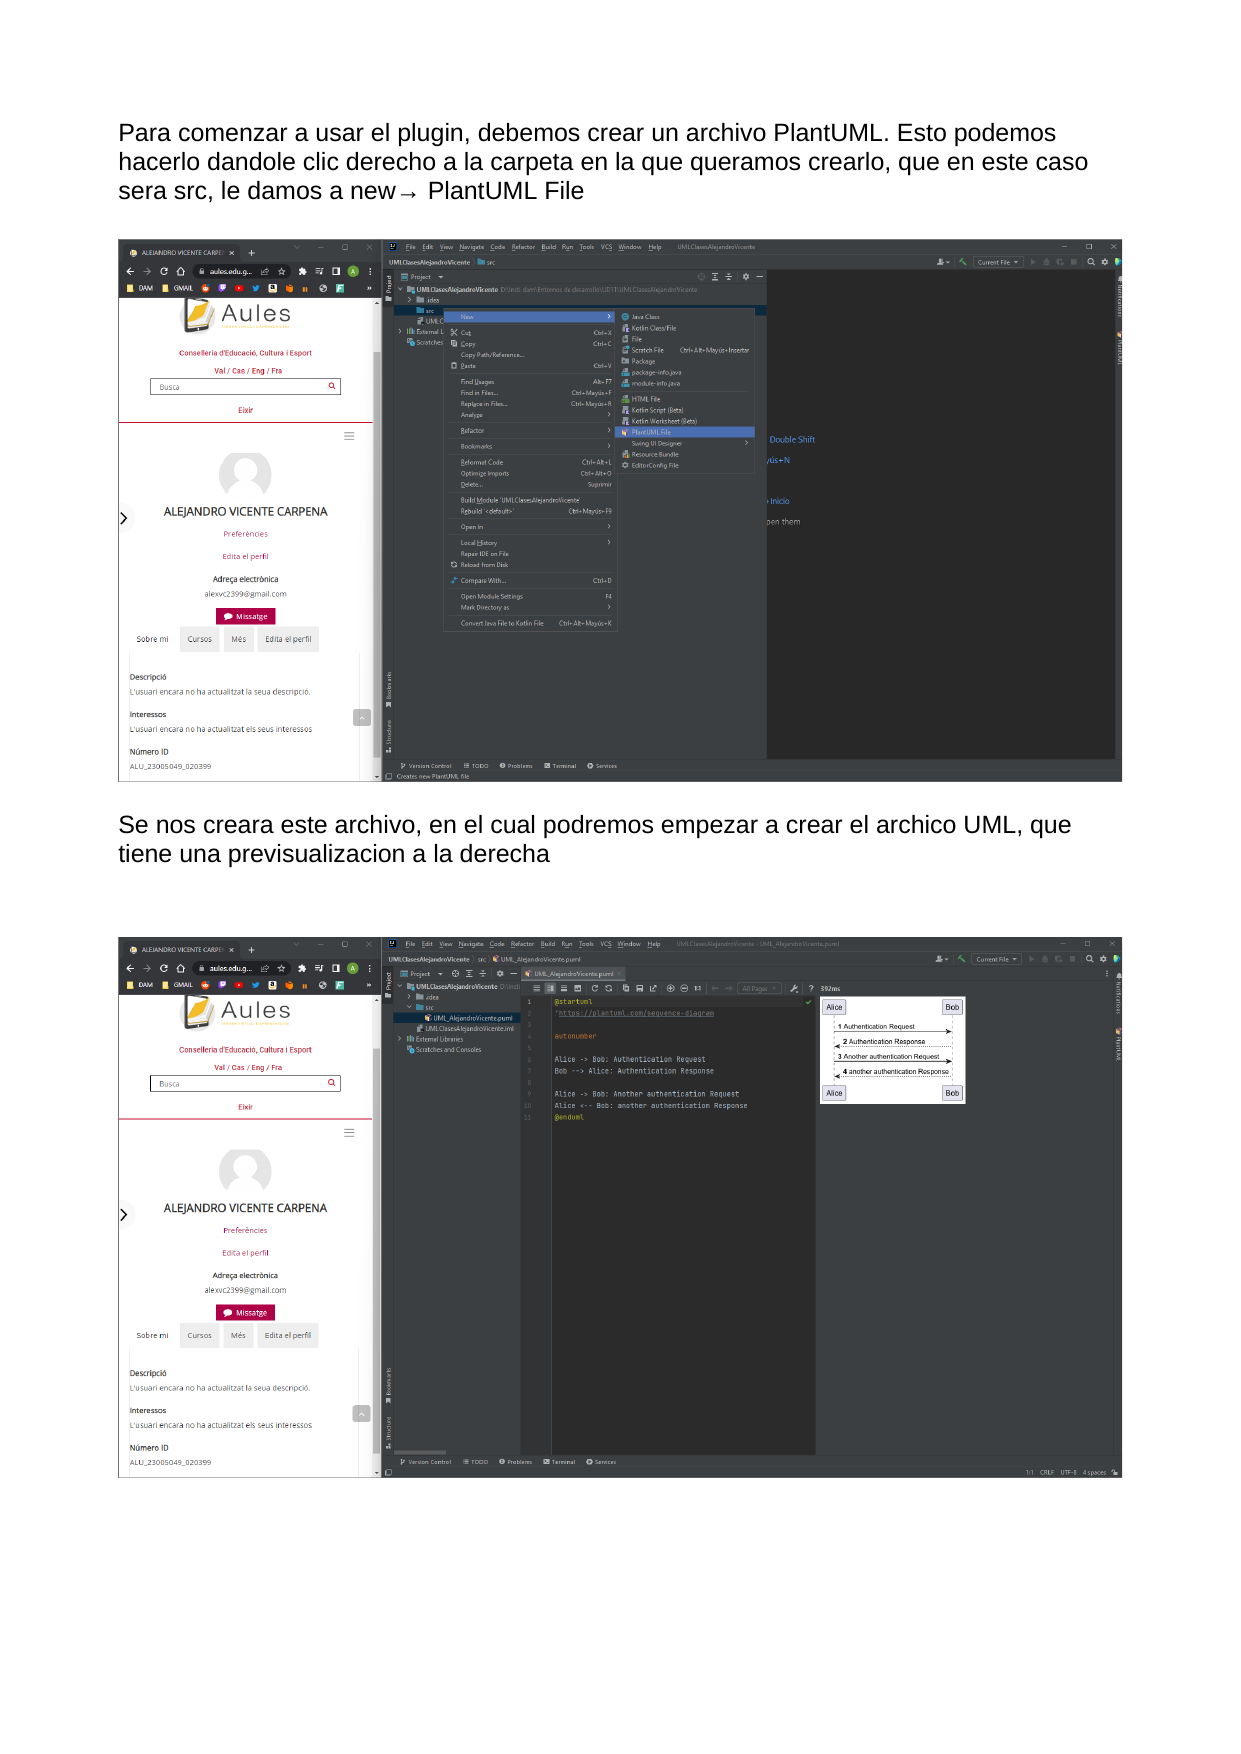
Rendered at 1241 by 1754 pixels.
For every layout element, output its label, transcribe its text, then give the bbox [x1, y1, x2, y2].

text Para comenzar a usar el plugin, debemos crear un archivo PlantUML. Esto podemos hacerlo dandole clic derecho a la carpeta en la que queramos crearlo, que en este caso sera src, le damos a new→ PlantUML File [118, 118, 1122, 204]
picture [118, 937, 1123, 1478]
text Se nos creara este archivo, en el cual podremos empezar a crear el archico UML, que tiene una previsualizacion a la derecha [118, 810, 1122, 867]
picture [118, 239, 1123, 782]
